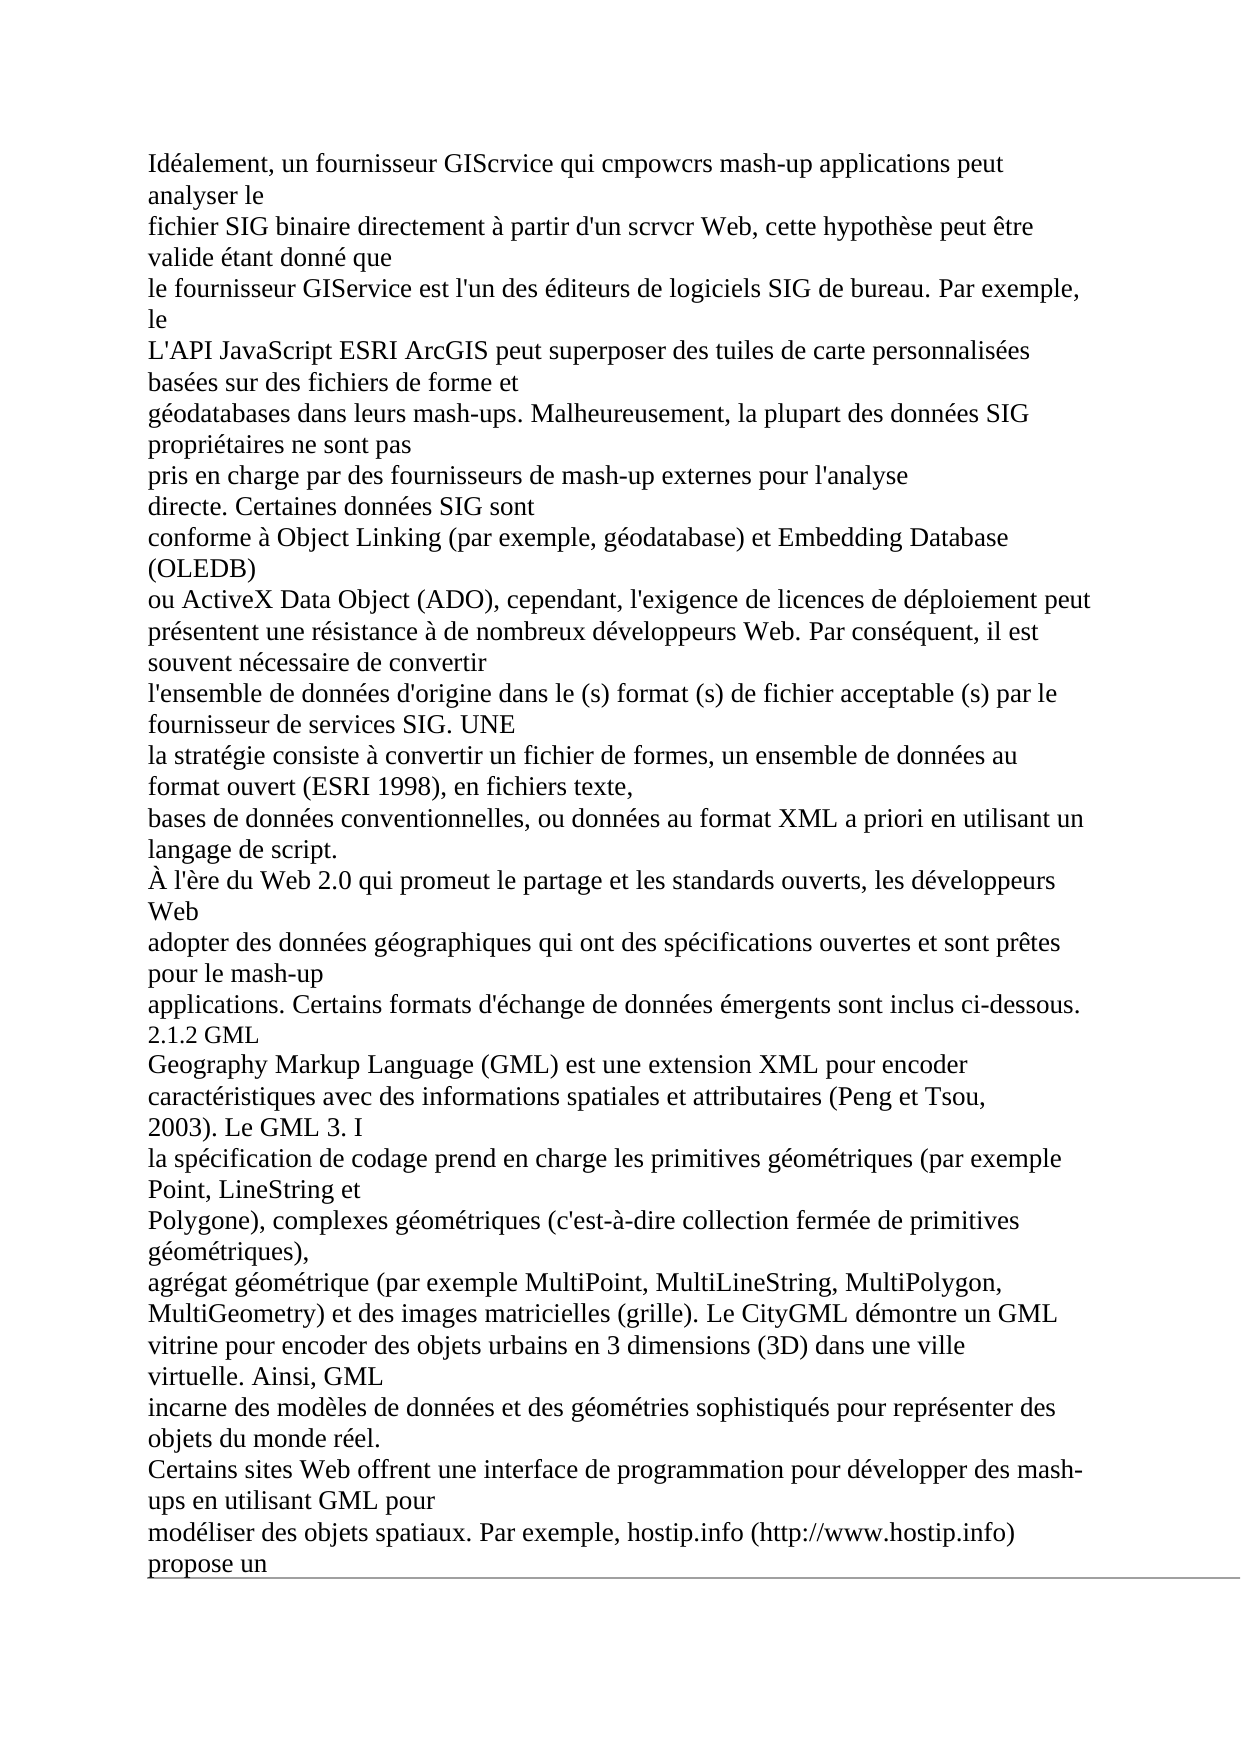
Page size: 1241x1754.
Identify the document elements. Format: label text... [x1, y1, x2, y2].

text conforme à Object Linking (par exemple, géodatabase) et Embedding Database (OLEDB) [148, 521, 1093, 584]
text ou ActiveX Data Object (ADO), cependant, l'exigence de licences de déploiement peut [148, 584, 1093, 615]
text vitrine pour encoder des objets urbains en 3 dimensions (3D) dans une ville virtuelle. Ainsi, GML [148, 1329, 1093, 1391]
text l'ensemble de données d'origine dans le (s) format (s) de fichier acceptable (s) par le fournisseur de services SIG. UNE [148, 677, 1093, 739]
text Polygone), complexes géométriques (c'est-à-dire collection fermée de primitives géométriques), [148, 1204, 1093, 1266]
text L'API JavaScript ESRI ArcGIS peut superposer des tuiles de carte personnalisées basées sur des fichiers de forme et [148, 334, 1093, 397]
text géodatabases dans leurs mash-ups. Malheureusement, la plupart des données SIG propriétaires ne sont pas [148, 397, 1093, 459]
text le fournisseur GIService est l'un des éditeurs de logiciels SIG de bureau. Par exemple, le [148, 272, 1093, 334]
text applications. Certains formats d'échange de données émergents sont inclus ci-dessous. [148, 988, 1093, 1020]
text adopter des données géographiques qui ont des spécifications ouvertes et sont prêtes pour le mash-up [148, 926, 1093, 988]
text Certains sites Web offrent une interface de programmation pour développer des mash-ups en utilisant GML pour [148, 1453, 1093, 1516]
text fichier SIG binaire directement à partir d'un scrvcr Web, cette hypothèse peut être valide étant donné que [148, 210, 1093, 272]
text 2.1.2 GML [148, 1020, 1093, 1048]
text la spécification de codage prend en charge les primitives géométriques (par exemple Point, LineString et [148, 1142, 1093, 1204]
text agrégat géométrique (par exemple MultiPoint, MultiLineString, MultiPolygon, [148, 1266, 1093, 1298]
text la stratégie consiste à convertir un fichier de formes, un ensemble de données au format ouvert (ESRI 1998), en fichiers texte, [148, 739, 1093, 802]
text modéliser des objets spatiaux. Par exemple, hostip.info (http://www.hostip.info) propose un [148, 1516, 1093, 1577]
text incarne des modèles de données et des géométries sophistiqués pour représenter des objets du monde réel. [148, 1391, 1093, 1453]
text Geography Markup Language (GML) est une extension XML pour encoder [148, 1048, 1093, 1079]
text MultiGeometry) et des images matricielles (grille). Le CityGML démontre un GML [148, 1298, 1093, 1329]
text présentent une résistance à de nombreux développeurs Web. Par conséquent, il est souvent nécessaire de convertir [148, 615, 1093, 677]
text Idéalement, un fournisseur GIScrvice qui cmpowcrs mash-up applications peut analyser le [148, 148, 1093, 210]
text pris en charge par des fournisseurs de mash-up externes pour l'analyse directe. Certaines données SIG sont [148, 459, 1093, 521]
text bases de données conventionnelles, ou données au format XML a priori en utilisant un langage de script. [148, 802, 1093, 864]
text caractéristiques avec des informations spatiales et attributaires (Peng et Tsou, 2003). Le GML 3. I [148, 1079, 1093, 1142]
text À l'ère du Web 2.0 qui promeut le partage et les standards ouverts, les développeurs Web [148, 864, 1093, 926]
